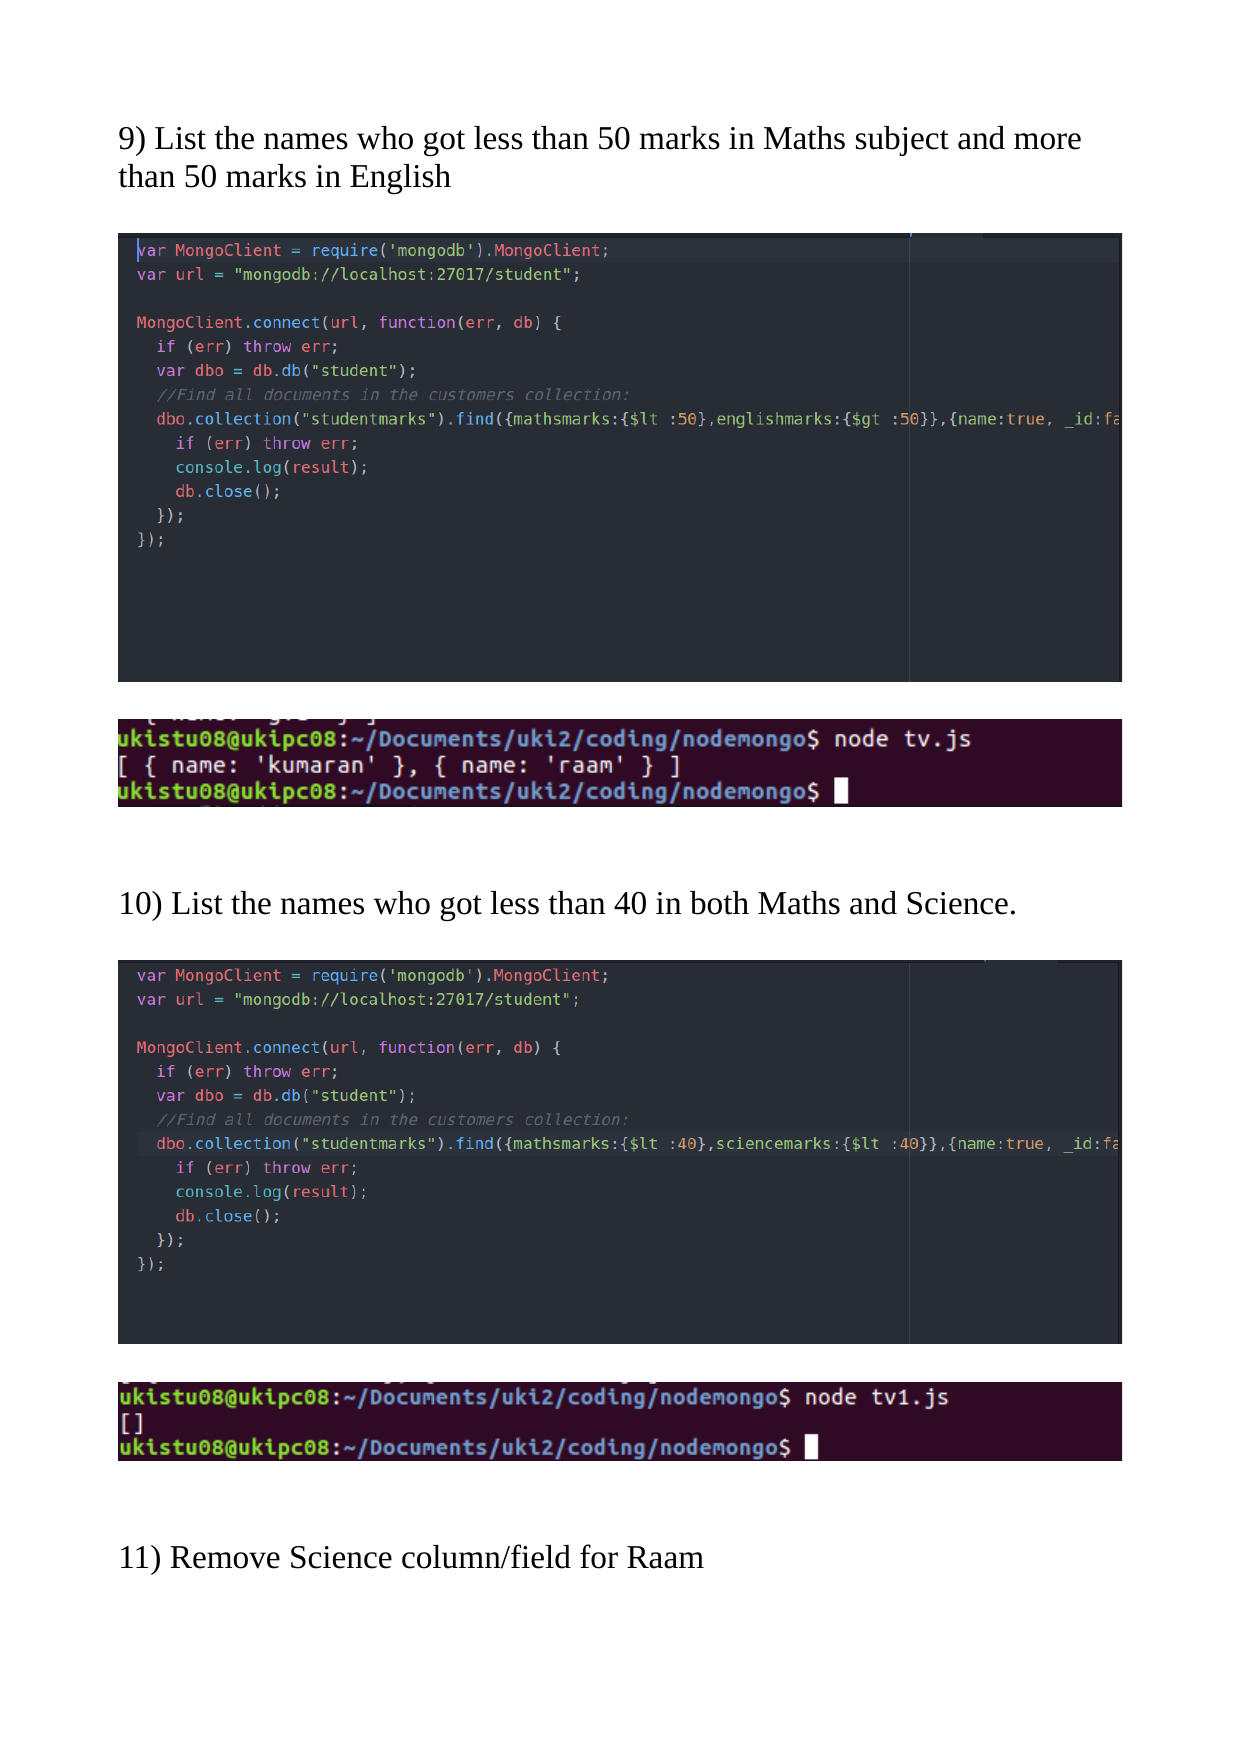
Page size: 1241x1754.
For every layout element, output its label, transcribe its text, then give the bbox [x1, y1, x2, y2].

picture [118, 1382, 1123, 1461]
picture [118, 960, 1123, 1344]
picture [118, 719, 1123, 807]
text 9) List the names who got less than 50 marks in Maths subject and more than 50 marks in English [118, 118, 1122, 195]
text 11) Remove Science column/field for Raam [118, 1538, 1122, 1576]
text 10) List the names who got less than 40 in both Maths and Science. [118, 883, 1122, 922]
picture [118, 233, 1123, 682]
